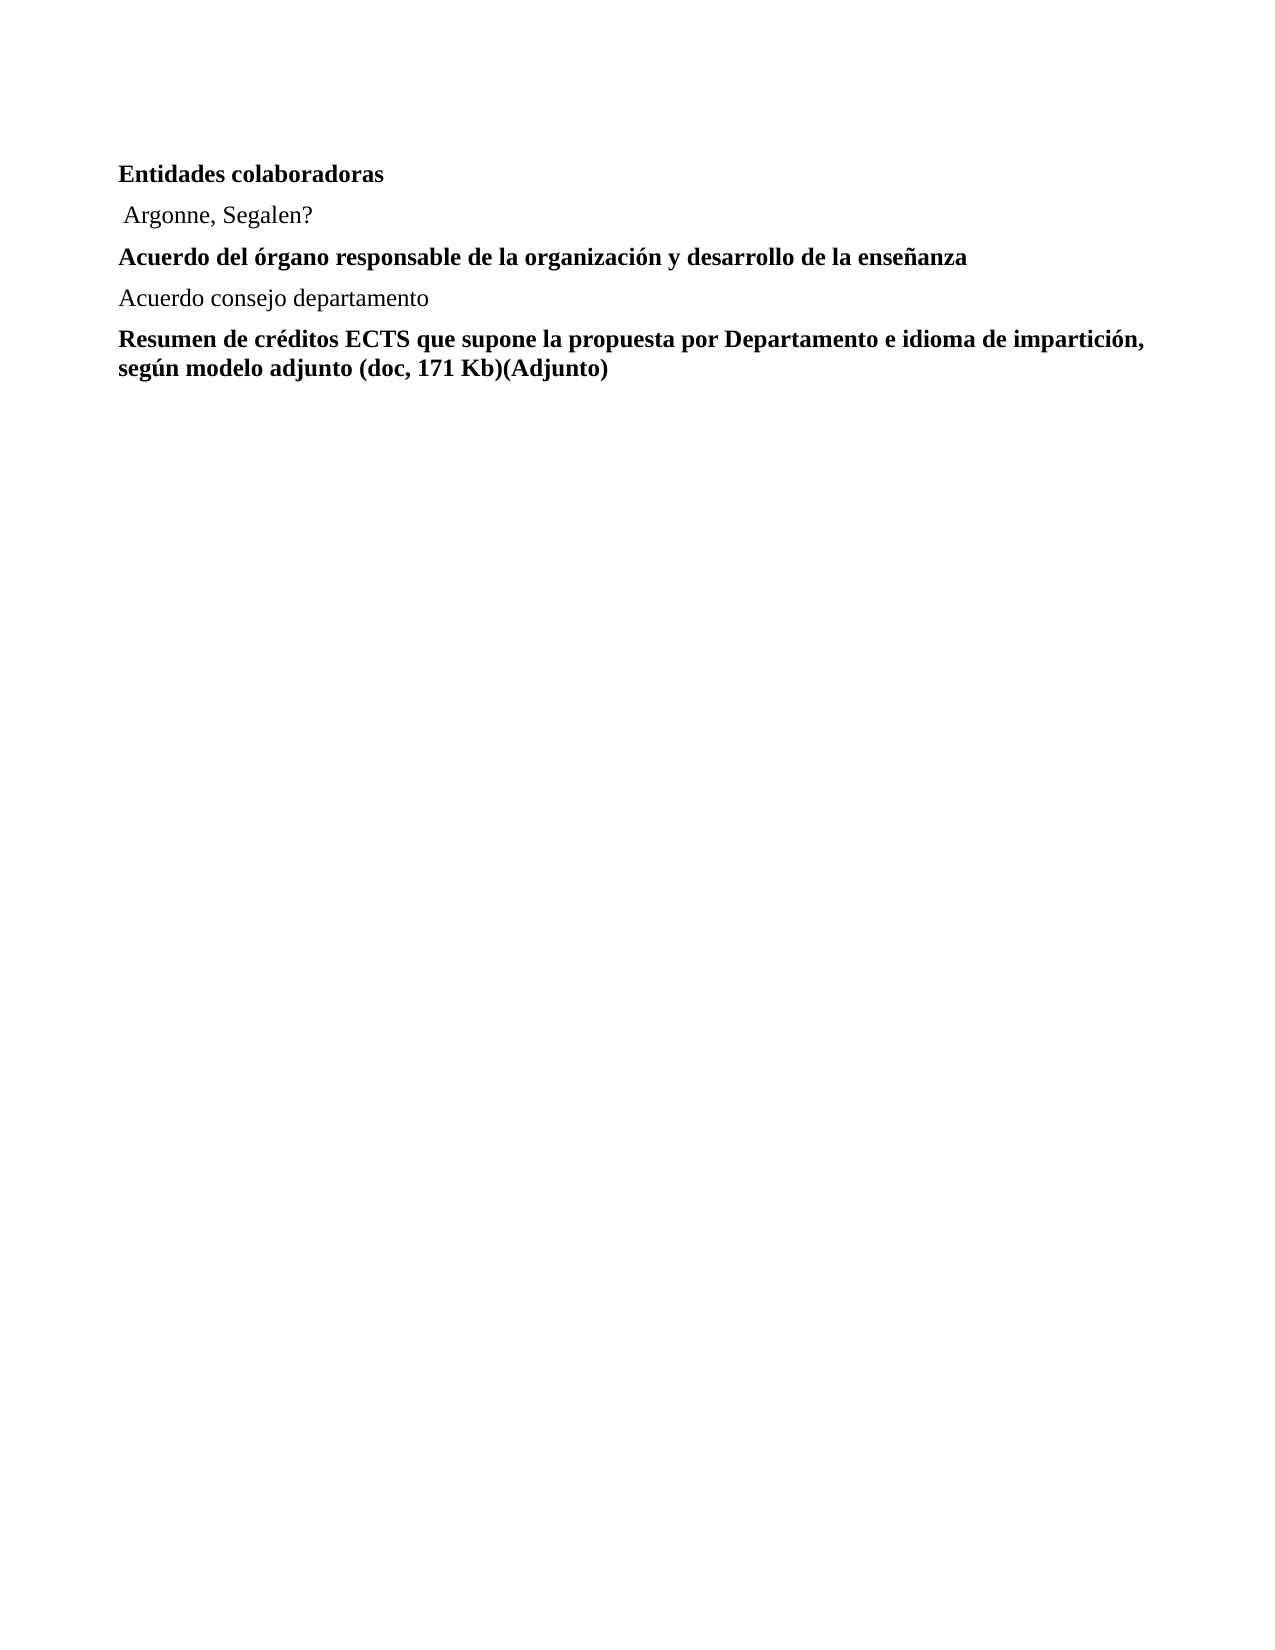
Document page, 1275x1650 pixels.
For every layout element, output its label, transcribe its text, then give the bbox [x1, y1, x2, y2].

text Resumen de créditos ECTS que supone la propuesta por Departamento e idioma de impartición, según modelo adjunto (doc, 171 Kb)(Adjunto) [118, 324, 1157, 382]
text Argonne, Segalen? [118, 201, 1157, 229]
text Acuerdo del órgano responsable de la organización y desarrollo de la enseñanza [118, 242, 1157, 271]
text Acuerdo consejo departamento [118, 283, 1157, 312]
text Entidades colaboradoras [118, 159, 1157, 188]
